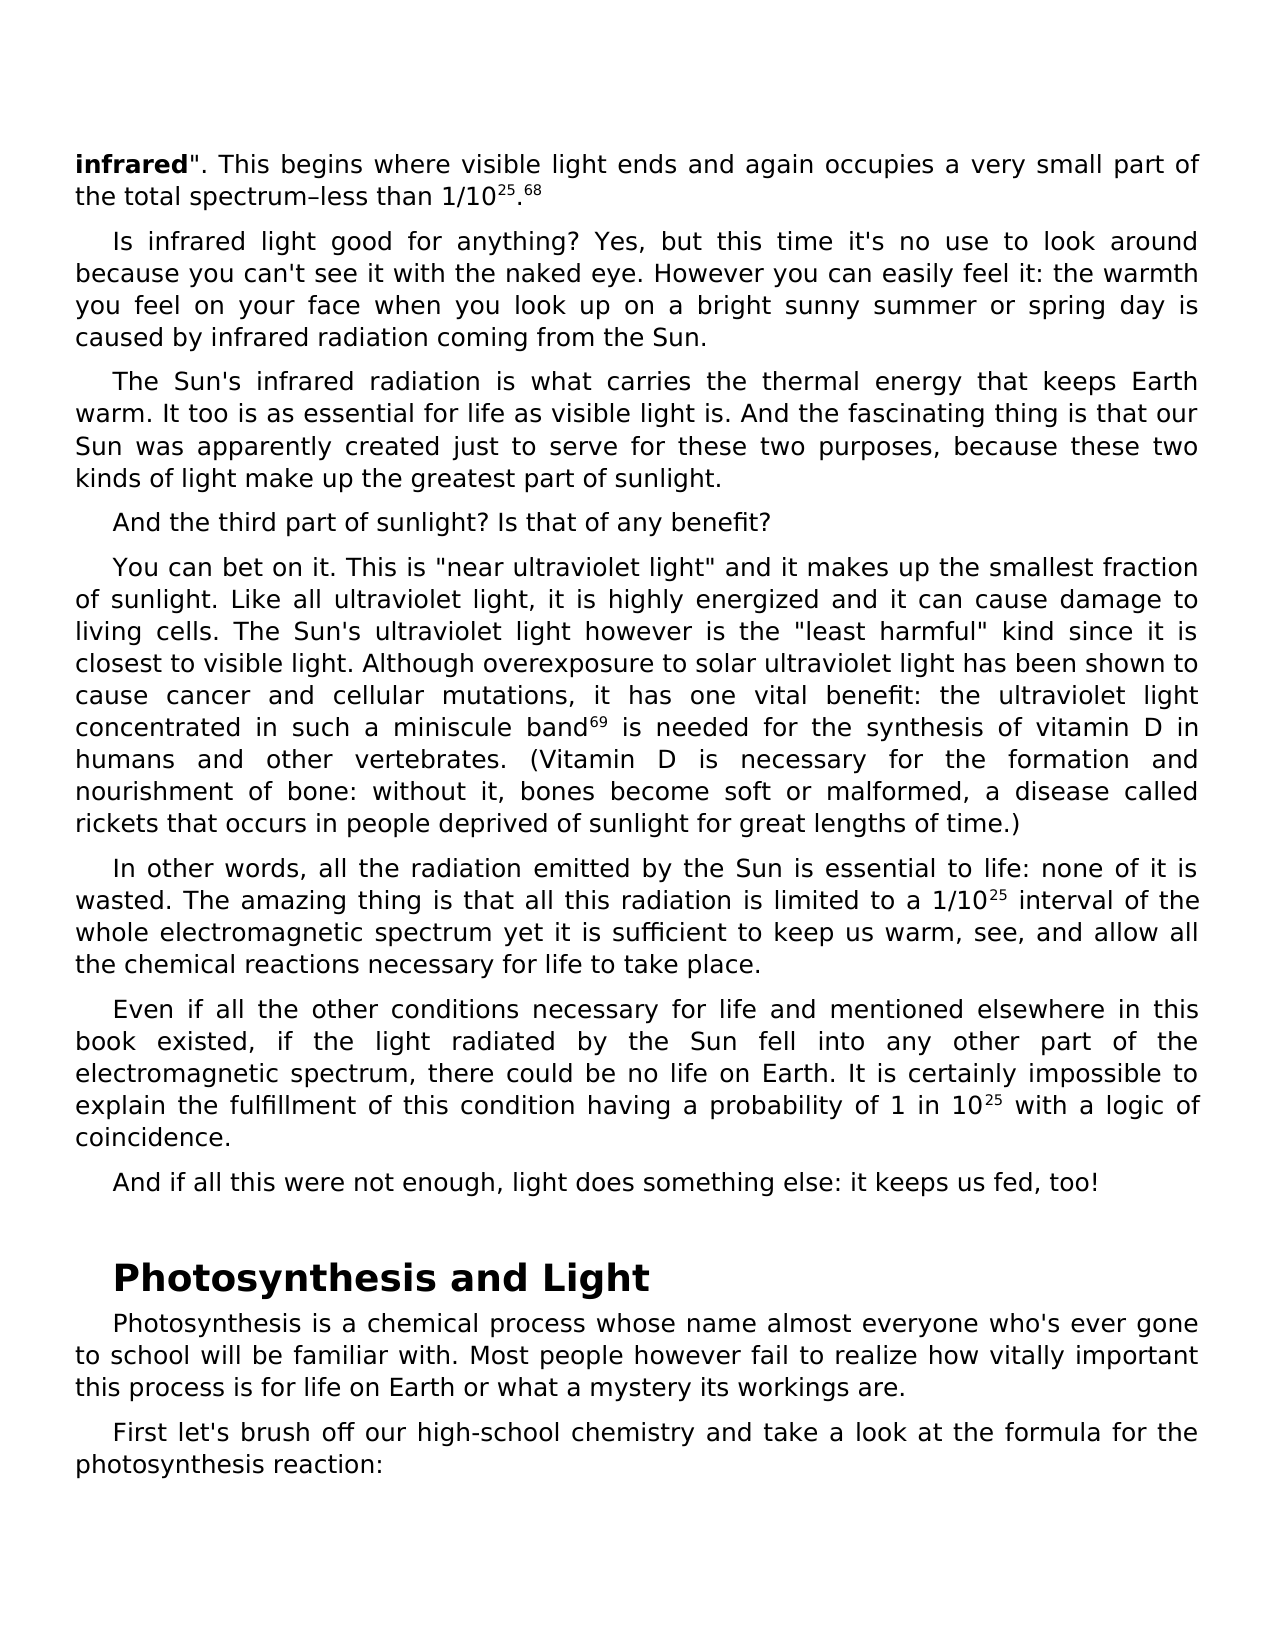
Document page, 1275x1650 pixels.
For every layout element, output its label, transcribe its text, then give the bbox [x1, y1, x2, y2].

text Even if all the other conditions necessary for life and mentioned elsewhere in this book existed, if the light radiated by the Sun fell into any other part of the electromagnetic spectrum, there could be no life on Earth. It is certainly impossible to explain the fulfillment of this condition having a probability of 1 in 1025 with a logic of coincidence. [75, 995, 1200, 1152]
text infrared". This begins where visible light ends and again occupies a very small part of the total spectrum–less than 1/1025.68 [75, 150, 1200, 211]
text You can bet on it. This is "near ultraviolet light" and it makes up the smallest fraction of sunlight. Like all ultraviolet light, it is highly energized and it can cause damage to living cells. The Sun's ultraviolet light however is the "least harmful" kind since it is closest to visible light. Although overexposure to solar ultraviolet light has been shown to cause cancer and cellular mutations, it has one vital benefit: the ultraviolet light concentrated in such a miniscule band69 is needed for the synthesis of vitamin D in humans and other vertebrates. (Vitamin D is necessary for the formation and nourishment of bone: without it, bones become soft or malformed, a disease called rickets that occurs in people deprived of sunlight for great lengths of time.) [75, 553, 1200, 839]
text And the third part of sunlight? Is that of any benefit? [75, 508, 1200, 537]
text Is infrared light good for anything? Yes, but this time it's no use to look around because you can't see it with the naked eye. However you can easily feel it: the warmth you feel on your face when you look up on a bright sunny summer or spring day is caused by infrared radiation coming from the Sun. [75, 227, 1200, 352]
text In other words, all the radiation emitted by the Sun is essential to life: none of it is wasted. The amazing thing is that all this radiation is limited to a 1/1025 interval of the whole electromagnetic spectrum yet it is sufficient to keep us warm, see, and allow all the chemical reactions necessary for life to take place. [75, 854, 1200, 979]
text Photosynthesis is a chemical process whose name almost everyone who's ever gone to school will be familiar with. Most people however fail to realize how vitally important this process is for life on Earth or what a mystery its workings are. [75, 1309, 1200, 1402]
text First let's brush off our high-school chemistry and take a look at the formula for the photosynthesis reaction: [75, 1418, 1200, 1479]
text The Sun's infrared radiation is what carries the thermal energy that keeps Earth warm. It too is as essential for life as visible light is. And the fascinating thing is that our Sun was apparently created just to serve for these two purposes, because these two kinds of light make up the greatest part of sunlight. [75, 367, 1200, 493]
subtitle Photosynthesis and Light [112, 1257, 1200, 1301]
text And if all this were not enough, light does something else: it keeps us fed, too! [75, 1168, 1200, 1197]
